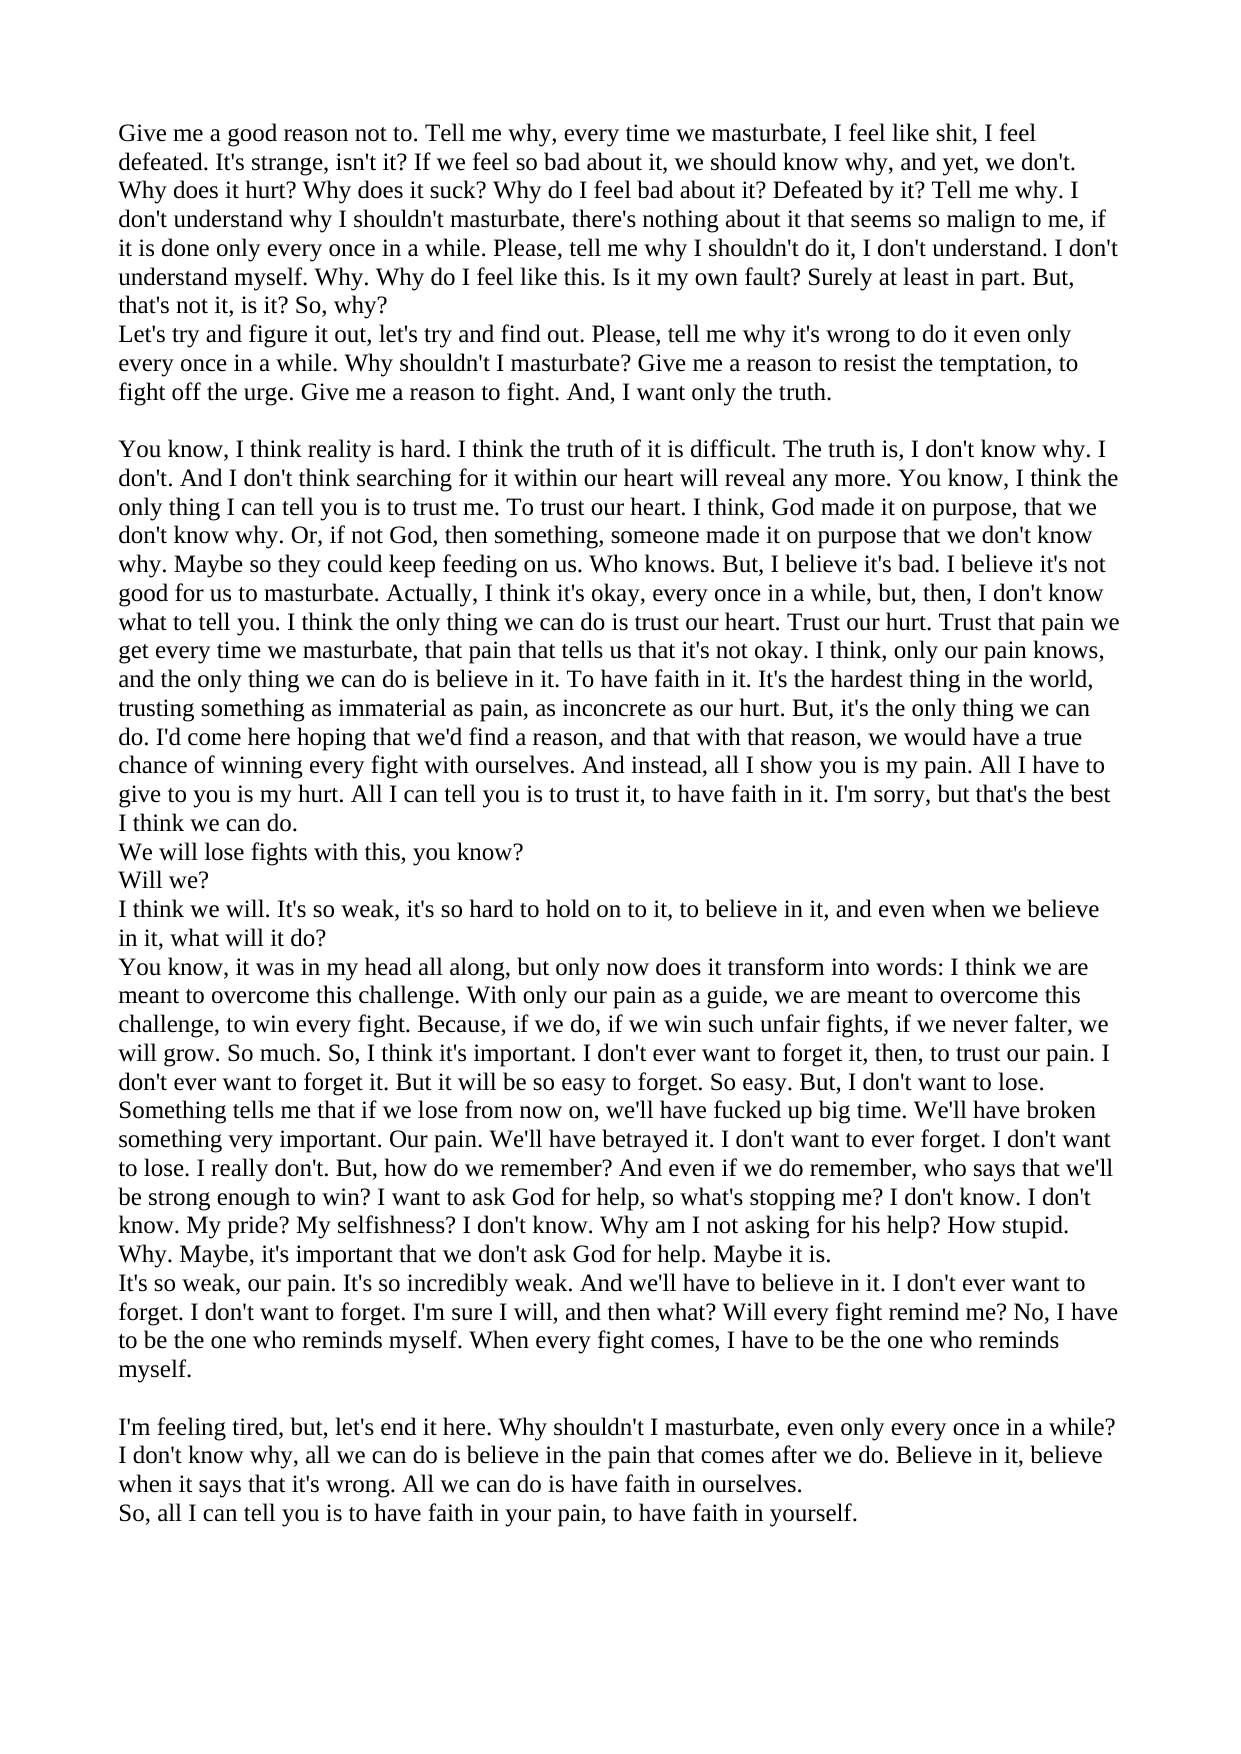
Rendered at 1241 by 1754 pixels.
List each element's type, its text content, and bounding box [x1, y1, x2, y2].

text We will lose fights with this, you know? [118, 837, 1122, 866]
text So, all I can tell you is to have faith in your pain, to have faith in yourself. [118, 1498, 1122, 1527]
text I think we will. It's so weak, it's so hard to hold on to it, to believe in it, and even when we believe in it, what will it do? [118, 894, 1122, 952]
text You know, I think reality is hard. I think the truth of it is difficult. The truth is, I don't know why. I don't. And I don't think searching for it within our heart will reveal any more. You know, I think the only thing I can tell you is to trust me. To trust our heart. I think, God made it on purpose, that we don't know why. Or, if not God, then something, someone made it on purpose that we don't know why. Maybe so they could keep feeding on us. Who knows. But, I believe it's bad. I believe it's not good for us to masturbate. Actually, I think it's okay, every once in a while, but, then, I don't know what to tell you. I think the only thing we can do is trust our heart. Trust our hurt. Trust that pain we get every time we masturbate, that pain that tells us that it's not okay. I think, only our pain knows, and the only thing we can do is believe in it. To have faith in it. It's the hardest thing in the world, trusting something as immaterial as pain, as inconcrete as our hurt. But, it's the only thing we can do. I'd come here hoping that we'd find a reason, and that with that reason, we would have a true chance of winning every fight with ourselves. And instead, all I show you is my pain. All I have to give to you is my hurt. All I can tell you is to trust it, to have faith in it. I'm sorry, but that's the best I think we can do. [118, 434, 1122, 837]
text You know, it was in my head all along, but only now does it transform into words: I think we are meant to overcome this challenge. With only our pain as a guide, we are meant to overcome this challenge, to win every fight. Because, if we do, if we win such unfair fights, if we never falter, we will grow. So much. So, I think it's important. I don't ever want to forget it, then, to trust our pain. I don't ever want to forget it. But it will be so easy to forget. So easy. But, I don't want to lose. Something tells me that if we lose from now on, we'll have fucked up big time. We'll have broken something very important. Our pain. We'll have betrayed it. I don't want to ever forget. I don't want to lose. I really don't. But, how do we remember? And even if we do remember, who says that we'll be strong enough to win? I want to ask God for help, so what's stopping me? I don't know. I don't know. My pride? My selfishness? I don't know. Why am I not asking for his help? How stupid. Why. Maybe, it's important that we don't ask God for help. Maybe it is. [118, 952, 1122, 1268]
text I'm feeling tired, but, let's end it here. Why shouldn't I masturbate, even only every once in a while? I don't know why, all we can do is believe in the pain that comes after we do. Believe in it, believe when it says that it's wrong. All we can do is have faith in ourselves. [118, 1412, 1122, 1498]
text Give me a good reason not to. Tell me why, every time we masturbate, I feel like shit, I feel defeated. It's strange, isn't it? If we feel so bad about it, we should know why, and yet, we don't. Why does it hurt? Why does it suck? Why do I feel bad about it? Defeated by it? Tell me why. I don't understand why I shouldn't masturbate, there's nothing about it that seems so malign to me, if it is done only every once in a while. Please, tell me why I shouldn't do it, I don't understand. I don't understand myself. Why. Why do I feel like this. Is it my own fault? Surely at least in part. But, that's not it, is it? So, why? [118, 118, 1122, 319]
text Let's try and figure it out, let's try and find out. Please, tell me why it's wrong to do it even only every once in a while. Why shouldn't I masturbate? Give me a reason to resist the temptation, to fight off the urge. Give me a reason to fight. And, I want only the truth. [118, 319, 1122, 406]
text It's so weak, our pain. It's so incredibly weak. And we'll have to believe in it. I don't ever want to forget. I don't want to forget. I'm sure I will, and then what? Will every fight remind me? No, I have to be the one who reminds myself. When every fight comes, I have to be the one who reminds myself. [118, 1268, 1122, 1383]
text Will we? [118, 866, 1122, 894]
